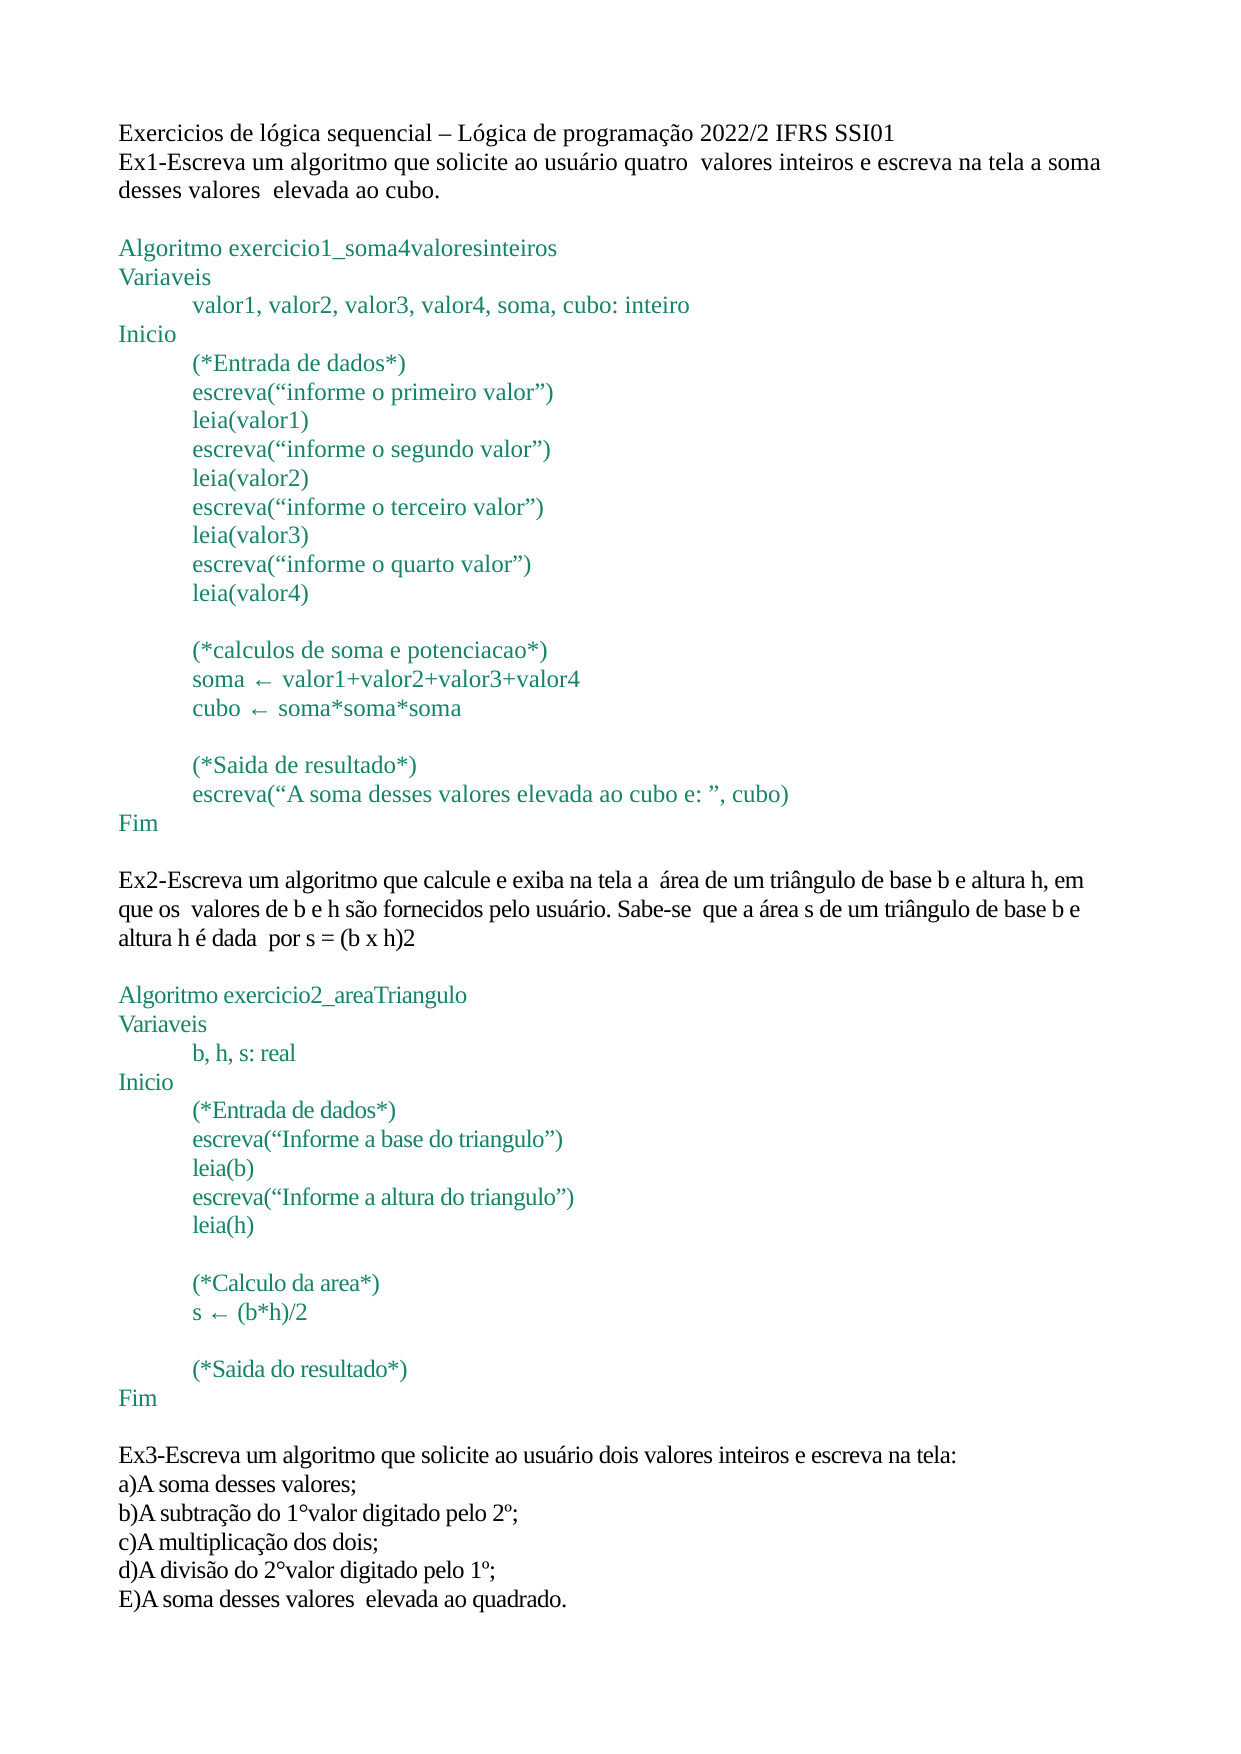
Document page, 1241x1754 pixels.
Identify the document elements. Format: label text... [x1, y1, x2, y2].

text escreva(“informe o primeiro valor”) [118, 377, 1122, 406]
text escreva(“informe o quarto valor”) [118, 549, 1122, 578]
text leia(valor3) [118, 521, 1122, 549]
text escreva(“Informe a base do triangulo”) [118, 1124, 1122, 1153]
text escreva(“A soma desses valores elevada ao cubo e: ”, cubo) [118, 779, 1122, 808]
text leia(valor2) [118, 463, 1122, 492]
text Ex1-Escreva um algoritmo que solicite ao usuário quatro valores inteiros e escreva na tela a soma desses valores elevada ao cubo. [118, 147, 1122, 204]
text Inicio [118, 319, 1122, 348]
text c)A multiplicação dos dois; [118, 1527, 1122, 1556]
text leia(valor4) [118, 578, 1122, 607]
text leia(h) [118, 1211, 1122, 1239]
text Variaveis [118, 262, 1122, 291]
text cubo ← soma*soma*soma [118, 693, 1122, 722]
text s ← (b*h)/2 [118, 1297, 1122, 1326]
text (*Calculo da area*) [118, 1268, 1122, 1297]
text escreva(“Informe a altura do triangulo”) [118, 1182, 1122, 1211]
text (*Saida de resultado*) [118, 751, 1122, 779]
text valor1, valor2, valor3, valor4, soma, cubo: inteiro [118, 291, 1122, 319]
text a)A soma desses valores; [118, 1469, 1122, 1498]
text b)A subtração do 1°valor digitado pelo 2º; [118, 1498, 1122, 1527]
text Ex3-Escreva um algoritmo que solicite ao usuário dois valores inteiros e escreva na tela: [118, 1441, 1122, 1469]
text Inicio [118, 1067, 1122, 1096]
text Variaveis [118, 1009, 1122, 1038]
text escreva(“informe o segundo valor”) [118, 434, 1122, 463]
text escreva(“informe o terceiro valor”) [118, 492, 1122, 521]
text soma ← valor1+valor2+valor3+valor4 [118, 664, 1122, 693]
text d)A divisão do 2°valor digitado pelo 1º; [118, 1556, 1122, 1584]
text Algoritmo exercicio1_soma4valoresinteiros [118, 233, 1122, 262]
text Exercicios de lógica sequencial – Lógica de programação 2022/2 IFRS SSI01 [118, 118, 1122, 147]
text (*Entrada de dados*) [118, 348, 1122, 377]
text E)A soma desses valores elevada ao quadrado. [118, 1584, 1122, 1613]
text leia(valor1) [118, 406, 1122, 434]
text Ex2-Escreva um algoritmo que calcule e exiba na tela a área de um triângulo de base b e altura h, em que os valores de b e h são fornecidos pelo usuário. Sabe-se que a área s de um triângulo de base b e altura h é dada por s = (b x h)2 [118, 866, 1122, 952]
text (*Saida do resultado*) [118, 1354, 1122, 1383]
text Fim [118, 1383, 1122, 1412]
text b, h, s: real [118, 1038, 1122, 1067]
text (*Entrada de dados*) [118, 1096, 1122, 1124]
text Algoritmo exercicio2_areaTriangulo [118, 981, 1122, 1009]
text Fim [118, 808, 1122, 837]
text (*calculos de soma e potenciacao*) [118, 636, 1122, 664]
text leia(b) [118, 1153, 1122, 1182]
